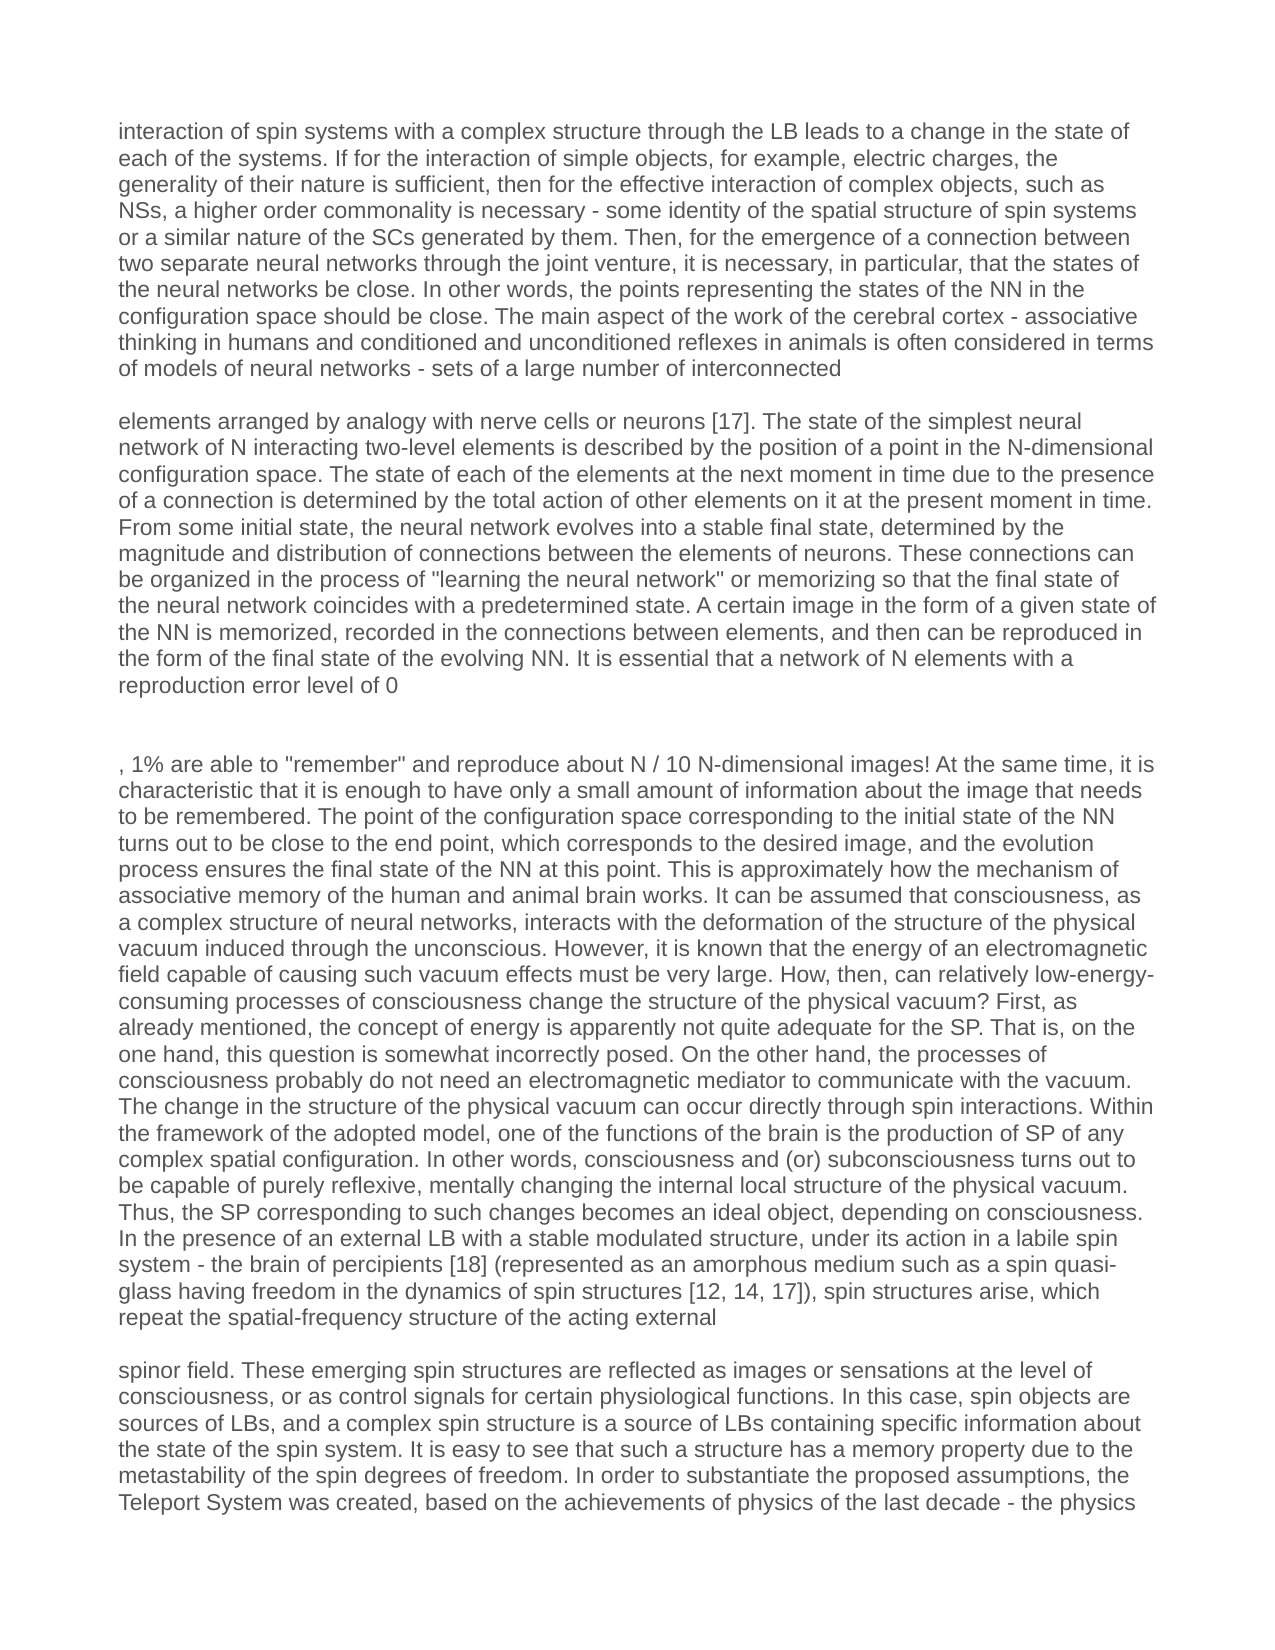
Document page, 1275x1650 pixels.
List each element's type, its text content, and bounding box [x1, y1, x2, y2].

text interaction of spin systems with a complex structure through the LB leads to a change in the state of each of the systems. If for the interaction of simple objects, for example, electric charges, the generality of their nature is sufficient, then for the effective interaction of complex objects, such as NSs, a higher order commonality is necessary - some identity of the spatial structure of spin systems or a similar nature of the SCs generated by them. Then, for the emergence of a connection between two separate neural networks through the joint venture, it is necessary, in particular, that the states of the neural networks be close. In other words, the points representing the states of the NN in the configuration space should be close. The main aspect of the work of the cerebral cortex - associative thinking in humans and conditioned and unconditioned reflexes in animals is often considered in terms of models of neural networks - sets of a large number of interconnected elements arranged by analogy with nerve cells or neurons [17]. The state of the simplest neural network of N interacting two-level elements is described by the position of a point in the N-dimensional configuration space. The state of each of the elements at the next moment in time due to the presence of a connection is determined by the total action of other elements on it at the present moment in time. From some initial state, the neural network evolves into a stable final state, determined by the magnitude and distribution of connections between the elements of neurons. These connections can be organized in the process of "learning the neural network" or memorizing so that the final state of the neural network coincides with a predetermined state. A certain image in the form of a given state of the NN is memorized, recorded in the connections between elements, and then can be reproduced in the form of the final state of the evolving NN. It is essential that a network of N elements with a reproduction error level of 0 , 1% are able to "remember" and reproduce about N / 10 N-dimensional images! At the same time, it is characteristic that it is enough to have only a small amount of information about the image that needs to be remembered. The point of the configuration space corresponding to the initial state of the NN turns out to be close to the end point, which corresponds to the desired image, and the evolution process ensures the final state of the NN at this point. This is approximately how the mechanism of associative memory of the human and animal brain works. It can be assumed that consciousness, as a complex structure of neural networks, interacts with the deformation of the structure of the physical vacuum induced through the unconscious. However, it is known that the energy of an electromagnetic field capable of causing such vacuum effects must be very large. How, then, can relatively low-energy-consuming processes of consciousness change the structure of the physical vacuum? First, as already mentioned, the concept of energy is apparently not quite adequate for the SP. That is, on the one hand, this question is somewhat incorrectly posed. On the other hand, the processes of consciousness probably do not need an electromagnetic mediator to communicate with the vacuum. The change in the structure of the physical vacuum can occur directly through spin interactions. Within the framework of the adopted model, one of the functions of the brain is the production of SP of any complex spatial configuration. In other words, consciousness and (or) subconsciousness turns out to be capable of purely reflexive, mentally changing the internal local structure of the physical vacuum. Thus, the SP corresponding to such changes becomes an ideal object, depending on consciousness. In the presence of an external LB with a stable modulated structure, under its action in a labile spin system - the brain of percipients [18] (represented as an amorphous medium such as a spin quasi-glass having freedom in the dynamics of spin structures [12, 14, 17]), spin structures arise, which repeat the spatial-frequency structure of the acting external spinor field. These emerging spin structures are reflected as images or sensations at the level of consciousness, or as control signals for certain physiological functions. In this case, spin objects are sources of LBs, and a complex spin structure is a source of LBs containing specific information about the state of the spin system. It is easy to see that such a structure has a memory property due to the metastability of the spin degrees of freedom. In order to substantiate the proposed assumptions, the Teleport System was created, based on the achievements of physics of the last decade - the physics [118, 118, 1157, 1515]
